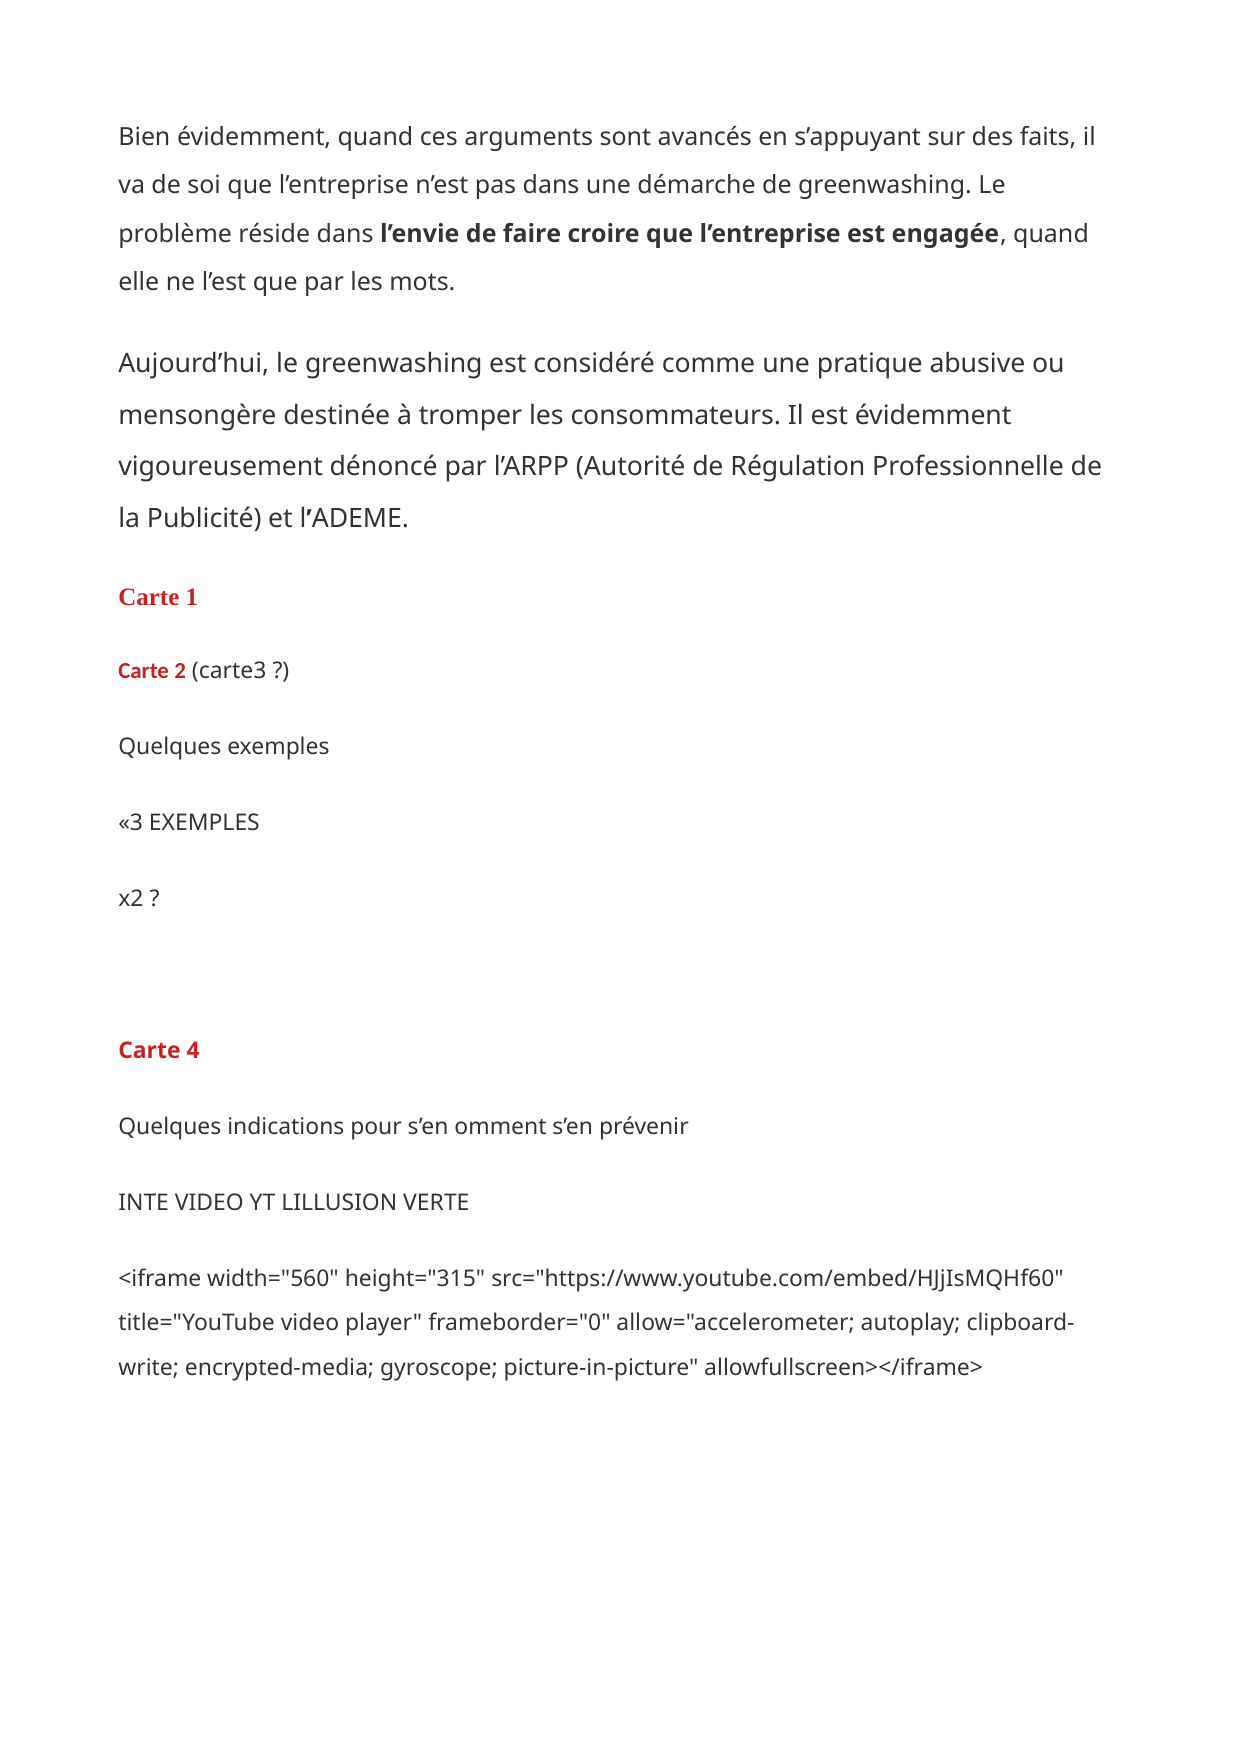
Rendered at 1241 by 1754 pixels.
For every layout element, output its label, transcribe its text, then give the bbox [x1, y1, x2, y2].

text Carte 4 [118, 1034, 1122, 1065]
text <iframe width="560" height="315" src="https://www.youtube.com/embed/HJjIsMQHf60" title="YouTube video player" frameborder="0" allow="accelerometer; autoplay; clipboard-write; encrypted-media; gyroscope; picture-in-picture" allowfullscreen></iframe> [118, 1262, 1122, 1382]
text Carte 2 (carte3 ?) [118, 654, 1122, 685]
text «3 EXEMPLES [118, 806, 1122, 837]
text Quelques indications pour s’en omment s’en prévenir [118, 1110, 1122, 1141]
text Carte 1 [118, 582, 1122, 611]
text INTE VIDEO YT LILLUSION VERTE [118, 1186, 1122, 1217]
text x2 ? [118, 882, 1122, 913]
text Quelques exemples [118, 730, 1122, 761]
text Aujourd’hui, le greenwashing est considéré comme une pratique abusive ou mensongère destinée à tromper les consommateurs. Il est évidemment vigoureusement dénoncé par l’ARPP (Autorité de Régulation Professionnelle de la Publicité) et l’ADEME. [118, 344, 1122, 535]
text Bien évidemment, quand ces arguments sont avancés en s’appuyant sur des faits, il va de soi que l’entreprise n’est pas dans une démarche de greenwashing. Le problème réside dans l’envie de faire croire que l’entreprise est engagée, quand elle ne l’est que par les mots. [118, 118, 1122, 298]
